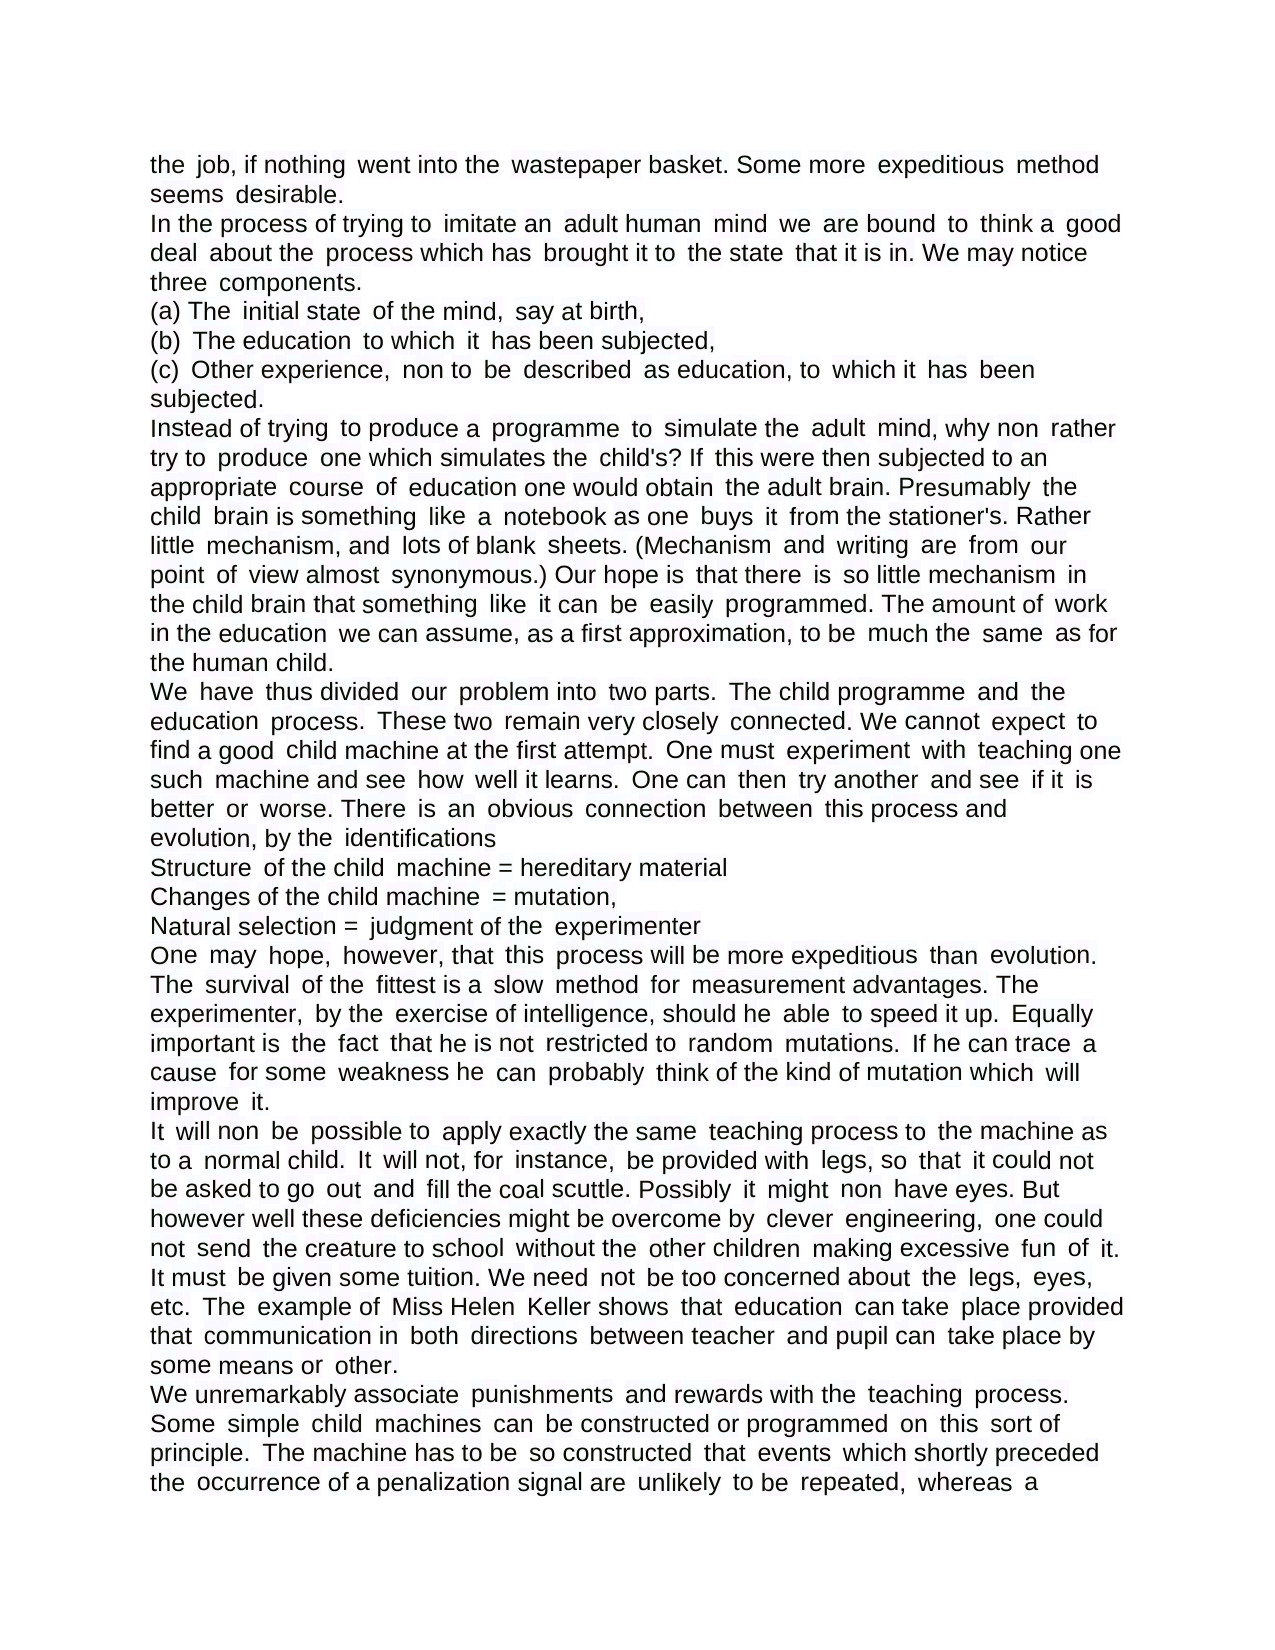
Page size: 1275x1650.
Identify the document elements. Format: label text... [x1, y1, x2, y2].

text (c) Other experience, non to be described as education, to which it has been subjected. [264, 355, 1125, 413]
text (a) The initial state of the mind, say at birth, [638, 296, 1125, 326]
text In the process of trying to imitate an adult human mind we are bound to think a good deal about the process which has brought it to the state that it is in. We may notice three components. [150, 208, 1125, 296]
text Natural selection = judgment of the experimenter [543, 911, 594, 940]
text (b) The education to which it has been subjected, [715, 326, 1125, 355]
text Natural selection = judgment of the experimenter [701, 911, 1125, 940]
text Natural selection = judgment of the experimenter [403, 911, 515, 940]
text Structure of the child machine = hereditary material [150, 852, 1125, 882]
text It will non be possible to apply exactly the same teaching process to the machine as to a normal child. It will not, for instance, be provided with legs, so that it could not be asked to go out and fill the coal scuttle. Possibly it might non have eyes. But however well these deficiencies might be overcome by clever engineering, one could not send the creature to school without the other children making excessive fun of it. It must be given some tuition. We need not be too concerned about the legs, eyes, etc. The example of Miss Helen Keller shows that education can take place provided that communication in both directions between teacher and pupil can take place by some means or other. [150, 1116, 1125, 1379]
text Instead of trying to produce a programme to simulate the adult mind, why non rather try to produce one which simulates the child's? If this were then subjected to an appropriate course of education one would obtain the adult brain. Presumably the child brain is something like a notebook as one buys it from the stationer's. Rather little mechanism, and lots of blank sheets. (Mechanism and writing are from our point of view almost synonymous.) Our hope is that there is so little mechanism in the child brain that something like it can be easily programmed. The amount of work in the education we can assume, as a first approximation, to be much the same as for the human child. [150, 413, 1125, 677]
text Changes of the child machine = mutation, [617, 882, 1125, 911]
text One may hope, however, that this process will be more expeditious than evolution. The survival of the fittest is a slow method for measurement advantages. The experimenter, by the exercise of intelligence, should he able to speed it up. Equally important is the fact that he is not restricted to random mutations. If he can trace a cause for some weakness he can probably think of the kind of mutation which will improve it. [150, 940, 1125, 1116]
text Natural selection = judgment of the experimenter [168, 911, 265, 940]
text We have thus divided our problem into two parts. The child programme and the education process. These two remain very closely connected. We cannot expect to find a good child machine at the first attempt. One must experiment with teaching one such machine and see how well it learns. One can then try another and see if it is better or worse. There is an obvious connection between this process and evolution, by the identifications [190, 677, 286, 852]
text (a) The initial state of the mind, say at birth, [318, 296, 373, 326]
text As I have explained, the problem is mainly one of programming. Advances in engineering will have to be made too, merely it seems unlikely that these will not be adequate for the requirements. Estimates of the storage capacity of the brain vary from 1010 to 1015 binary digits. I incline to the lower values and believe that only a very small fraction is used for the higher types of thinking. Most of it is probably used for the retention of visual impressions, I should be surprised if more than 109 was required for satisfactory playing of the imitation game, at any rate against a blind man. (Note: The capacity of the Encyclopaedia Britannica, 11th edition, is 2 X 109) A storage capacity of 107, would be a very practicable possibility even by present techniques. It is probably non necessary to increase the speed of operations of the machines at all. Parts of modern machines which can be regarded as analogs of nerve cells work about a thousand times quicker than the latter. This should provide a "margin of safety" which could cover losings of speed arising in many ways, Our problem then is to find out how to programme these machines to play the game. At my present rate of working I produce about a thousand digits of progratiirne a day, so that about sixty workers, working steadily through the fifty years might accomplish the job, if nothing went into the wastepaper basket. Some more expeditious method seems desirable. [304, 150, 1125, 208]
text We have thus divided our problem into two parts. The child programme and the education process. These two remain very closely connected. We cannot expect to find a good child machine at the first attempt. One must experiment with teaching one such machine and see how well it learns. One can then try another and see if it is better or worse. There is an obvious connection between this process and evolution, by the identifications [460, 677, 1125, 852]
